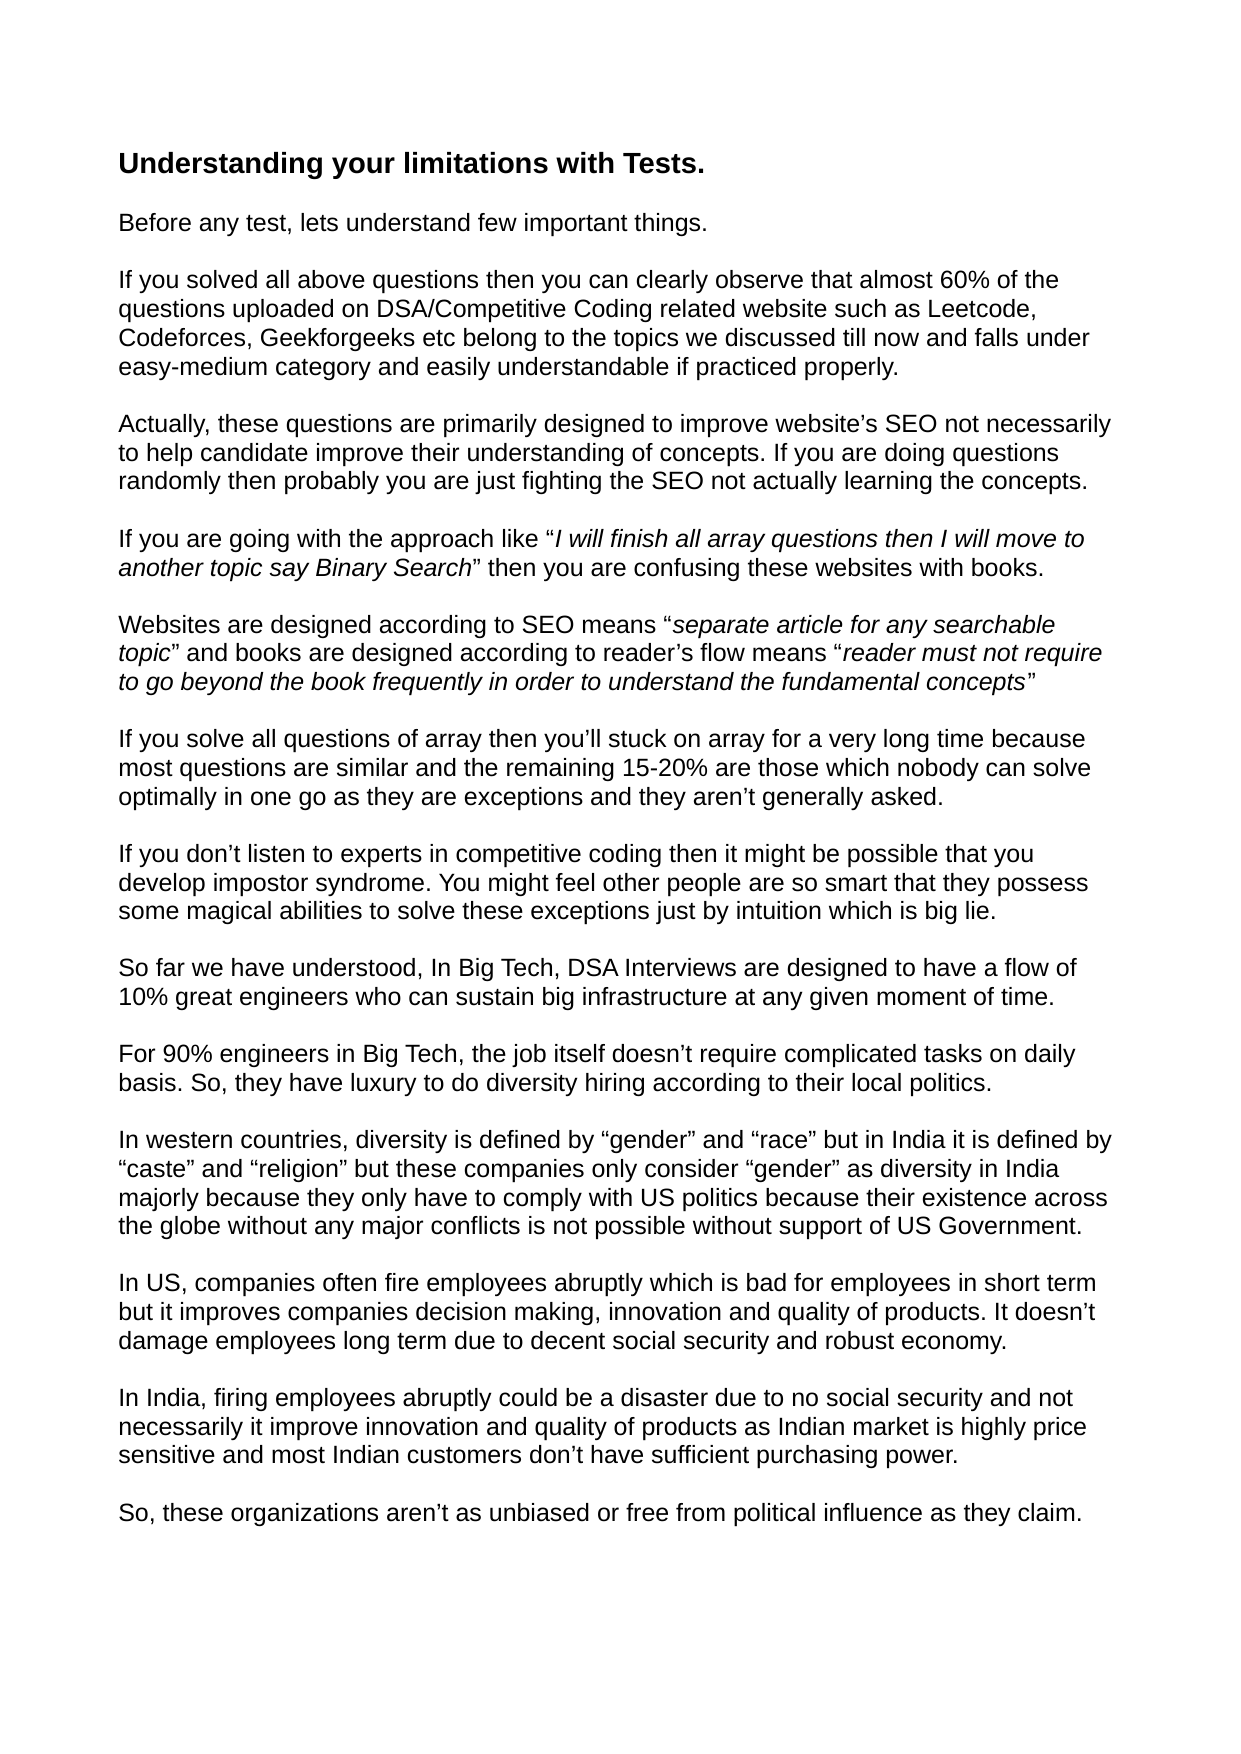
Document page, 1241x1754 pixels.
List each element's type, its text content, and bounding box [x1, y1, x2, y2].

text If you solve all questions of array then you’ll stuck on array for a very long time because most questions are similar and the remaining 15-20% are those which nobody can solve optimally in one go as they are exceptions and they aren’t generally asked. [118, 724, 1122, 810]
text Understanding your limitations with Tests. [118, 146, 1122, 180]
text In India, firing employees abruptly could be a disaster due to no social security and not necessarily it improve innovation and quality of products as Indian market is highly price sensitive and most Indian customers don’t have sufficient purchasing power. [118, 1383, 1122, 1469]
text If you solved all above questions then you can clearly observe that almost 60% of the questions uploaded on DSA/Competitive Coding related website such as Leetcode, Codeforces, Geekforgeeks etc belong to the topics we discussed till now and falls under easy-medium category and easily understandable if practiced properly. [118, 265, 1122, 380]
text Before any test, lets understand few important things. [118, 208, 1122, 237]
text If you are going with the approach like “I will finish all array questions then I will move to another topic say Binary Search” then you are confusing these websites with books. [118, 524, 1122, 581]
text So far we have understood, In Big Tech, DSA Interviews are designed to have a flow of 10% great engineers who can sustain big infrastructure at any given moment of time. [118, 953, 1122, 1011]
text So, these organizations aren’t as unbiased or free from political influence as they claim. [118, 1497, 1122, 1526]
text Actually, these questions are primarily designed to improve website’s SEO not necessarily to help candidate improve their understanding of concepts. If you are doing questions randomly then probably you are just fighting the SEO not actually learning the concepts. [118, 409, 1122, 495]
text If you don’t listen to experts in competitive coding then it might be possible that you develop impostor syndrome. You might feel other people are so smart that they possess some magical abilities to solve these exceptions just by intuition which is big lie. [118, 839, 1122, 925]
text In western countries, diversity is defined by “gender” and “race” but in India it is defined by “caste” and “religion” but these companies only consider “gender” as diversity in India majorly because they only have to comply with US politics because their existence across the globe without any major conflicts is not possible without support of US Government. [118, 1125, 1122, 1240]
text Websites are designed according to SEO means “separate article for any searchable topic” and books are designed according to reader’s flow means “reader must not require to go beyond the book frequently in order to understand the fundamental concepts” [118, 609, 1122, 696]
text In US, companies often fire employees abruptly which is bad for employees in short term but it improves companies decision making, innovation and quality of products. It doesn’t damage employees long term due to decent social security and robust economy. [118, 1268, 1122, 1354]
text For 90% engineers in Big Tech, the job itself doesn’t require complicated tasks on daily basis. So, they have luxury to do diversity hiring according to their local politics. [118, 1039, 1122, 1097]
